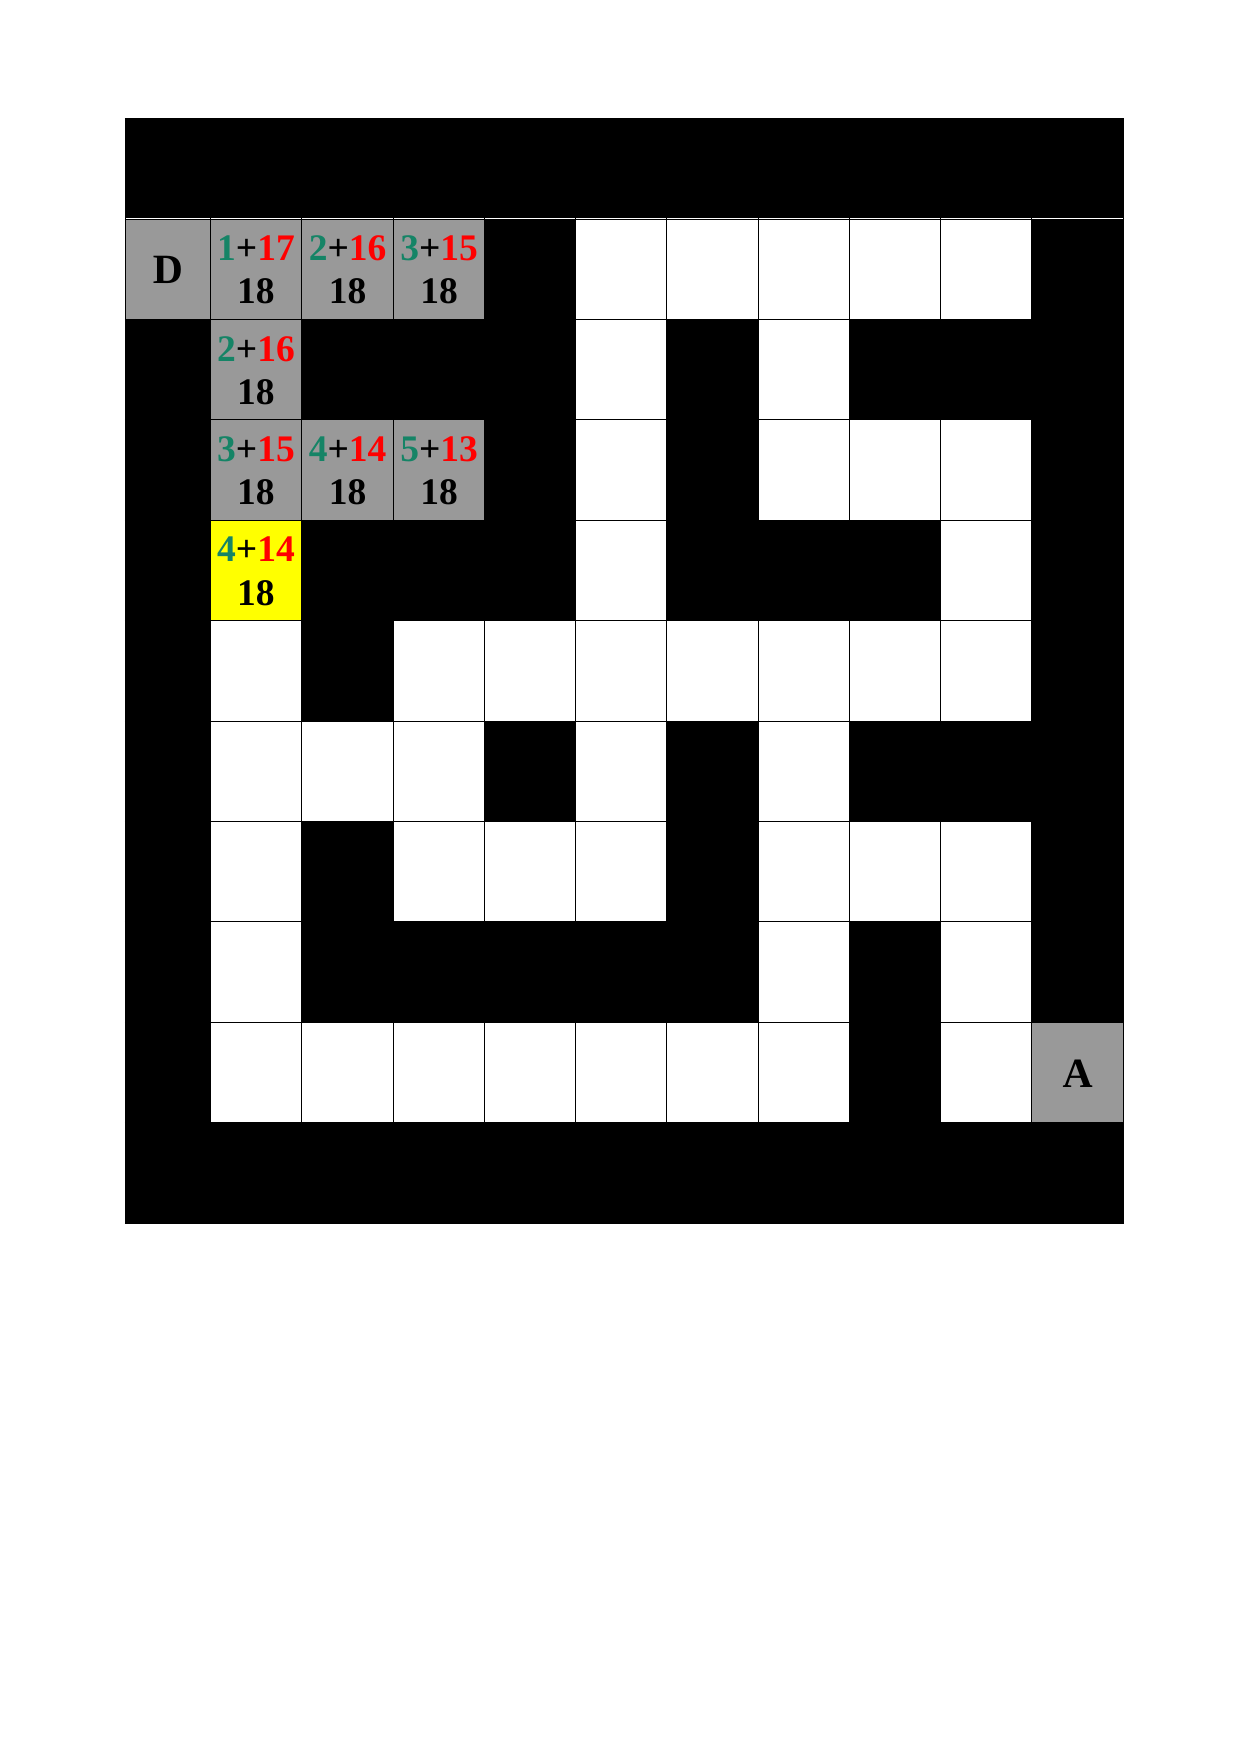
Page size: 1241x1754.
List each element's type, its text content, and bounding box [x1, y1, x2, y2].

table_cell [941, 1123, 1031, 1223]
table_cell [667, 521, 758, 620]
table_cell [667, 1023, 758, 1122]
table_header [394, 119, 484, 218]
table_cell [667, 822, 758, 921]
table_cell [1032, 1123, 1123, 1223]
table_cell [941, 621, 1031, 721]
table_cell [850, 220, 940, 319]
table_cell [1032, 621, 1123, 721]
table_cell [302, 1123, 393, 1223]
table_cell [850, 420, 940, 520]
table_cell [850, 922, 940, 1022]
table_cell [394, 1123, 484, 1223]
table_cell [485, 722, 575, 821]
table_cell [850, 722, 940, 821]
table_cell [126, 722, 210, 821]
table_cell [394, 1023, 484, 1122]
table_cell [759, 922, 849, 1022]
table_cell [576, 722, 666, 821]
table_cell [485, 521, 575, 620]
table_cell D [126, 220, 210, 319]
table_header [759, 119, 849, 218]
table_cell [211, 922, 301, 1022]
table_cell [759, 722, 849, 821]
table_cell [1032, 521, 1123, 620]
table_cell [576, 621, 666, 721]
table_cell [126, 521, 210, 620]
table_cell [302, 922, 393, 1022]
table_cell [941, 1023, 1031, 1122]
table_cell [126, 320, 210, 419]
table_cell [394, 621, 484, 721]
table_cell [302, 722, 393, 821]
table_cell 4+14 18 [211, 521, 301, 620]
table_cell [485, 621, 575, 721]
table_header [126, 119, 210, 218]
table_cell [667, 722, 758, 821]
table_cell [576, 1023, 666, 1122]
table_cell [941, 220, 1031, 319]
table_header [850, 119, 940, 218]
table_cell [759, 1123, 849, 1223]
table_cell 1+17 18 [211, 220, 301, 319]
table_cell [485, 922, 575, 1022]
table_cell [394, 822, 484, 921]
table_cell [576, 220, 666, 319]
table_header [1032, 119, 1123, 218]
table_cell [1032, 420, 1123, 520]
table_cell [302, 320, 393, 419]
table_cell [126, 1123, 210, 1223]
table_cell [1032, 320, 1123, 419]
table_cell [394, 922, 484, 1022]
table_cell [485, 220, 575, 319]
table_cell [850, 521, 940, 620]
table_cell [485, 1023, 575, 1122]
table_cell [941, 922, 1031, 1022]
table_cell [576, 822, 666, 921]
table_cell [126, 822, 210, 921]
table_cell [302, 822, 393, 921]
table_cell [850, 320, 940, 419]
table_cell [759, 1023, 849, 1122]
table_cell [759, 320, 849, 419]
table_cell [759, 621, 849, 721]
table_cell [485, 320, 575, 419]
table_cell [576, 922, 666, 1022]
table_cell [941, 722, 1031, 821]
table_cell [1032, 922, 1123, 1022]
table_cell [941, 822, 1031, 921]
table_cell [941, 420, 1031, 520]
table_header [485, 119, 575, 218]
table_header [576, 119, 666, 218]
table_cell [759, 822, 849, 921]
table_cell [576, 1123, 666, 1223]
table_cell [485, 1123, 575, 1223]
table_cell [667, 621, 758, 721]
table_cell [759, 220, 849, 319]
table_cell [850, 1023, 940, 1122]
table_header [302, 119, 393, 218]
table_cell [302, 621, 393, 721]
table_cell [485, 420, 575, 520]
table_cell 5+13 18 [394, 420, 484, 520]
table_cell 4+14 18 [302, 420, 393, 520]
table_cell 2+16 18 [302, 220, 393, 319]
table_cell [302, 1023, 393, 1122]
table_cell [394, 521, 484, 620]
table_cell [759, 521, 849, 620]
table_cell A [1032, 1023, 1123, 1122]
table_cell [394, 722, 484, 821]
table_cell [126, 621, 210, 721]
table_header [211, 119, 301, 218]
table_cell [759, 420, 849, 520]
table_cell [302, 521, 393, 620]
table_cell [211, 1123, 301, 1223]
table_cell [1032, 220, 1123, 319]
table_cell [941, 320, 1031, 419]
table_cell [576, 420, 666, 520]
table_cell [667, 420, 758, 520]
table_cell [667, 220, 758, 319]
table_cell 3+15 18 [394, 220, 484, 319]
table_header [667, 119, 758, 218]
table_header [941, 119, 1031, 218]
table_cell [126, 922, 210, 1022]
table_cell [667, 1123, 758, 1223]
table_cell [1032, 822, 1123, 921]
table_cell 3+15 18 [211, 420, 301, 520]
table_cell [126, 1023, 210, 1122]
table_cell [850, 822, 940, 921]
table_cell [941, 521, 1031, 620]
table_cell [211, 822, 301, 921]
table_cell [667, 922, 758, 1022]
table_cell [394, 320, 484, 419]
table_cell [576, 521, 666, 620]
table_cell [211, 722, 301, 821]
table_cell [850, 1123, 940, 1223]
table_cell [485, 822, 575, 921]
table_cell [850, 621, 940, 721]
table_cell 2+16 18 [211, 320, 301, 419]
table_cell [211, 1023, 301, 1122]
table_cell [667, 320, 758, 419]
table_cell [576, 320, 666, 419]
table_cell [126, 420, 210, 520]
table_cell [1032, 722, 1123, 821]
table_cell [211, 621, 301, 721]
